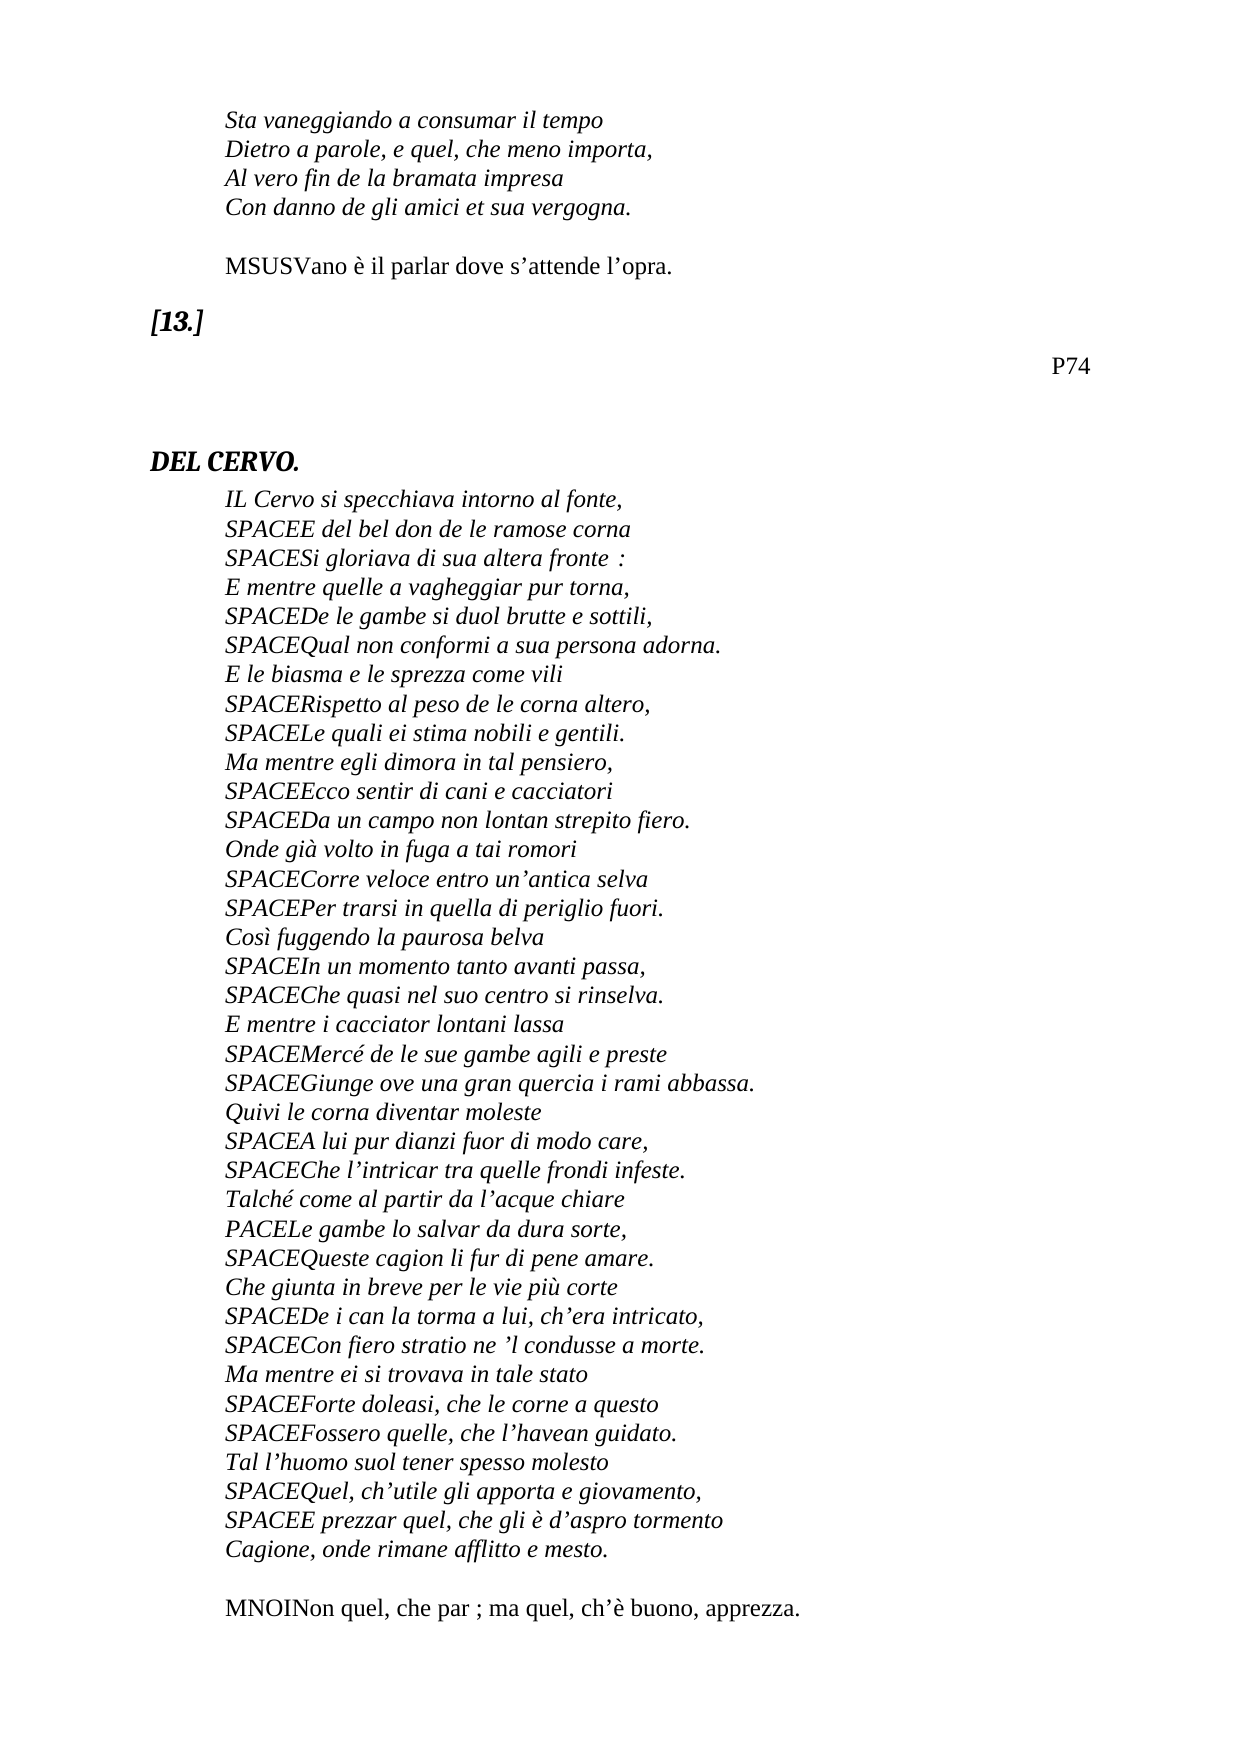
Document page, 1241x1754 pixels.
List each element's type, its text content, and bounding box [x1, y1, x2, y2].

subtitle [13.] [150, 305, 1090, 338]
text Sta vaneggiando a consumar il tempo Dietro a parole, e quel, che meno importa, Al vero fin de la bramata impresa Con danno de gli amici et sua vergogna. [225, 105, 1090, 222]
text E le biasma e le sprezza come vili SPACERispetto al peso de le corna altero, SPACELe quali ei stima nobili e gentili. [225, 659, 1090, 747]
text P74 [150, 345, 1090, 382]
text IL Cervo si specchiava intorno al fonte, SPACEE del bel don de le ramose corna SPACESi gloriava di sua altera fronte : [225, 484, 1090, 572]
text Ma mentre ei si trovava in tale stato SPACEForte doleasi, che le corne a questo SPACEFossero quelle, che l’havean guidato. [225, 1359, 1090, 1447]
text Ma mentre egli dimora in tal pensiero, SPACEEcco sentir di cani e cacciatori SPACEDa un campo non lontan strepito fiero. [225, 747, 1090, 834]
text Così fuggendo la paurosa belva SPACEIn un momento tanto avanti passa, SPACEChe quasi nel suo centro si rinselva. [225, 922, 1090, 1009]
text Tal l’huomo suol tener spesso molesto SPACEQuel, ch’utile gli apporta e giovamento, SPACEE prezzar quel, che gli è d’aspro tormento Cagione, onde rimane afflitto e mesto. [225, 1447, 1090, 1564]
text Che giunta in breve per le vie più corte SPACEDe i can la torma a lui, ch’era intricato, SPACECon fiero stratio ne ’l condusse a morte. [225, 1272, 1090, 1359]
text E mentre quelle a vagheggiar pur torna, SPACEDe le gambe si duol brutte e sottili, SPACEQual non conformi a sua persona adorna. [225, 572, 1090, 659]
text MNOINon quel, che par ; ma quel, ch’è buono, apprezza. [225, 1593, 1090, 1622]
subtitle DEL CERVO. [150, 445, 1090, 478]
text E mentre i cacciator lontani lassa SPACEMercé de le sue gambe agili e preste SPACEGiunge ove una gran quercia i rami abbassa. [225, 1009, 1090, 1097]
text Talché come al partir da l’acque chiare PACELe gambe lo salvar da dura sorte, SPACEQueste cagion li fur di pene amare. [225, 1184, 1090, 1272]
text Onde già volto in fuga a tai romori SPACECorre veloce entro un’antica selva SPACEPer trarsi in quella di periglio fuori. [225, 834, 1090, 922]
text MSUSVano è il parlar dove s’attende l’opra. [225, 251, 1090, 280]
text Quivi le corna diventar moleste SPACEA lui pur dianzi fuor di modo care, SPACEChe l’intricar tra quelle frondi infeste. [225, 1097, 1090, 1184]
